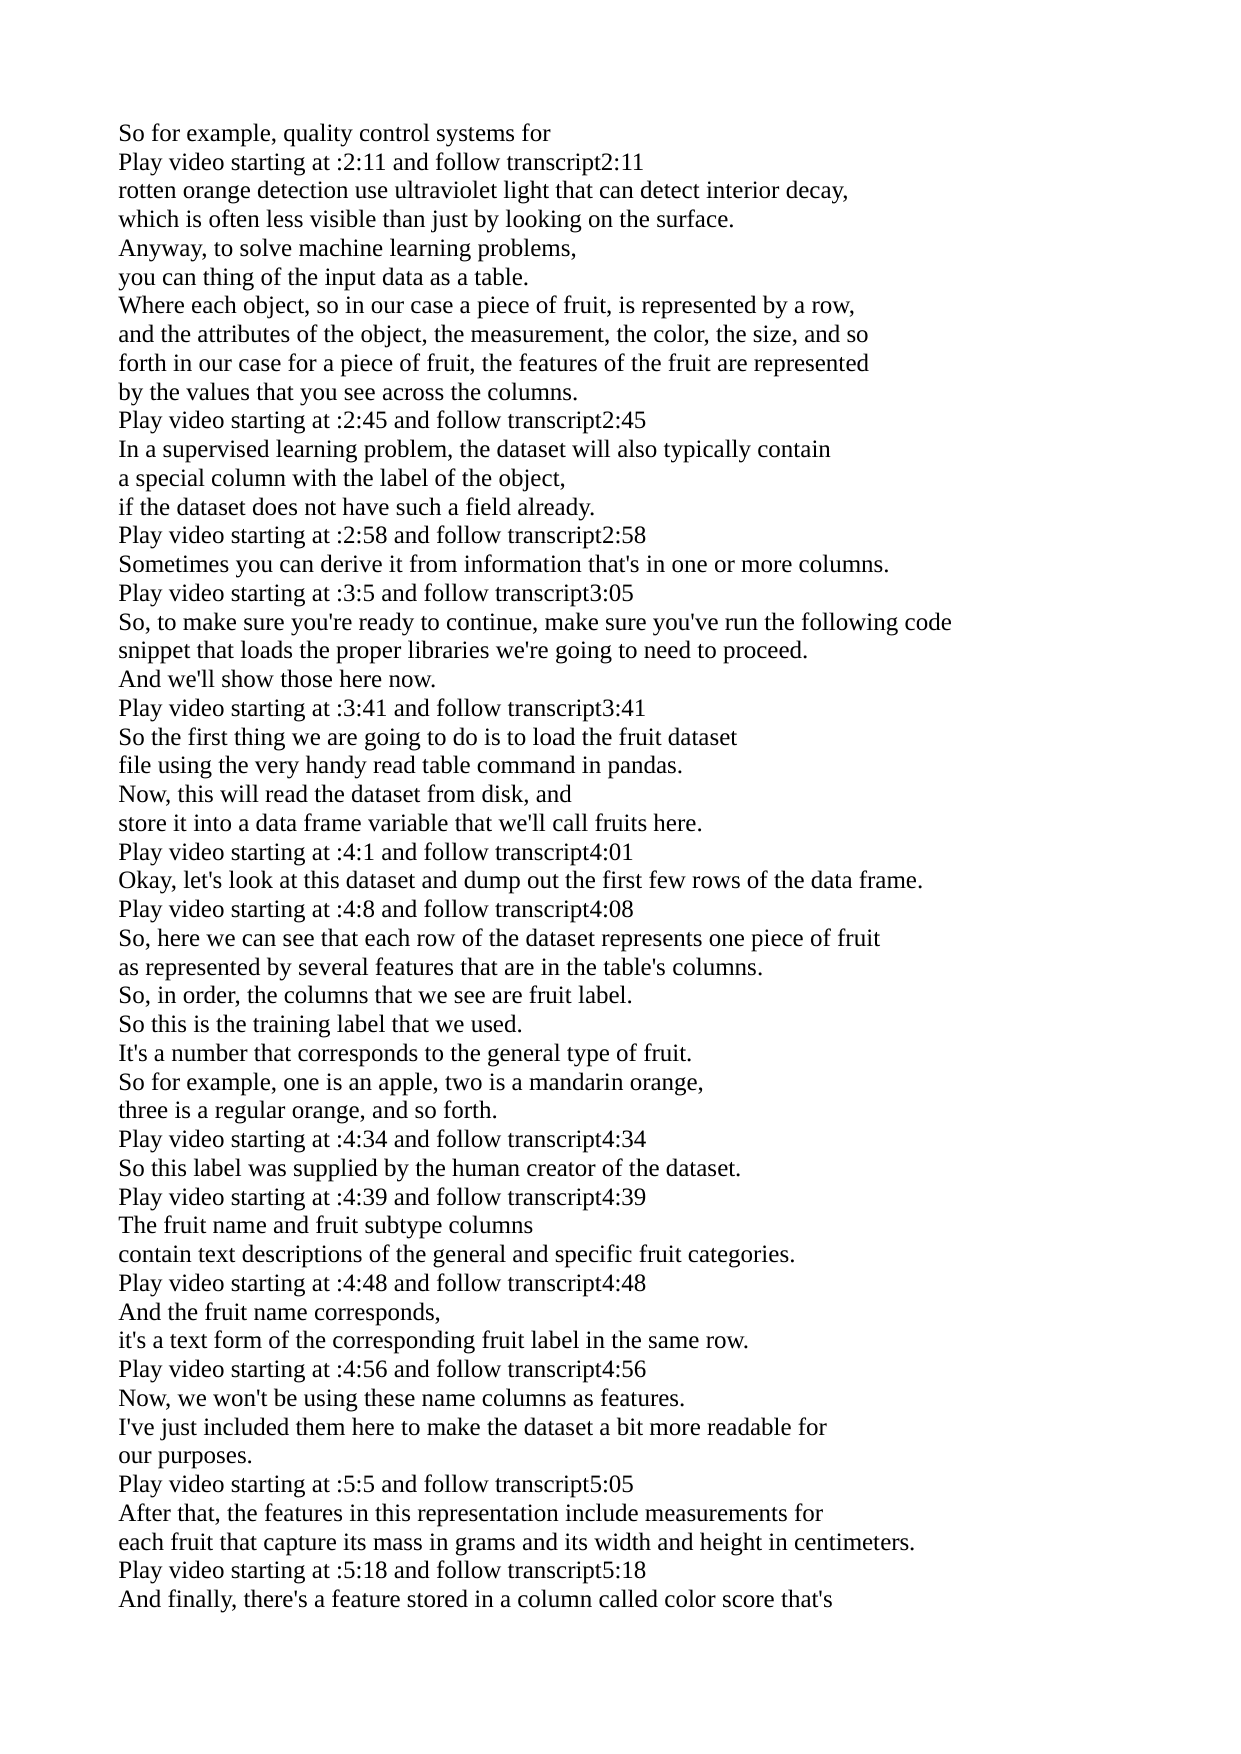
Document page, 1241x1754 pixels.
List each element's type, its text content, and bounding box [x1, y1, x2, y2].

text Play video starting at :4:39 and follow transcript4:39 [118, 1182, 1122, 1211]
text Play video starting at :4:56 and follow transcript4:56 [118, 1354, 1122, 1383]
text each fruit that capture its mass in grams and its width and height in centimeters. [118, 1527, 1122, 1556]
text So, in order, the columns that we see are fruit label. [118, 981, 1122, 1009]
text In a supervised learning problem, the dataset will also typically contain [118, 434, 1122, 463]
text store it into a data frame variable that we'll call fruits here. [118, 808, 1122, 837]
text After that, the features in this representation include measurements for [118, 1498, 1122, 1527]
text it's a text form of the corresponding fruit label in the same row. [118, 1326, 1122, 1354]
text Play video starting at :2:11 and follow transcript2:11 [118, 147, 1122, 176]
text you can thing of the input data as a table. [118, 262, 1122, 291]
text forth in our case for a piece of fruit, the features of the fruit are represented [118, 348, 1122, 377]
text rotten orange detection use ultraviolet light that can detect interior decay, [118, 176, 1122, 204]
text And the fruit name corresponds, [118, 1297, 1122, 1326]
text a special column with the label of the object, [118, 463, 1122, 492]
text Play video starting at :2:45 and follow transcript2:45 [118, 406, 1122, 434]
text Play video starting at :4:8 and follow transcript4:08 [118, 894, 1122, 923]
text So for example, quality control systems for [118, 118, 1122, 147]
text Play video starting at :4:34 and follow transcript4:34 [118, 1124, 1122, 1153]
text three is a regular orange, and so forth. [118, 1096, 1122, 1124]
text I've just included them here to make the dataset a bit more readable for [118, 1412, 1122, 1441]
text our purposes. [118, 1441, 1122, 1469]
text as represented by several features that are in the table's columns. [118, 952, 1122, 981]
text Where each object, so in our case a piece of fruit, is represented by a row, [118, 291, 1122, 319]
text So this is the training label that we used. [118, 1009, 1122, 1038]
text Play video starting at :4:1 and follow transcript4:01 [118, 837, 1122, 866]
text Play video starting at :3:41 and follow transcript3:41 [118, 693, 1122, 722]
text So, to make sure you're ready to continue, make sure you've run the following code [118, 607, 1122, 636]
text Anyway, to solve machine learning problems, [118, 233, 1122, 262]
text So the first thing we are going to do is to load the fruit dataset [118, 722, 1122, 751]
text It's a number that corresponds to the general type of fruit. [118, 1038, 1122, 1067]
text snippet that loads the proper libraries we're going to need to proceed. [118, 636, 1122, 664]
text Play video starting at :4:48 and follow transcript4:48 [118, 1268, 1122, 1297]
text Now, we won't be using these name columns as features. [118, 1383, 1122, 1412]
text The fruit name and fruit subtype columns [118, 1211, 1122, 1239]
text And finally, there's a feature stored in a column called color score that's [118, 1584, 1122, 1613]
text So for example, one is an apple, two is a mandarin orange, [118, 1067, 1122, 1096]
text Play video starting at :2:58 and follow transcript2:58 [118, 521, 1122, 549]
text if the dataset does not have such a field already. [118, 492, 1122, 521]
text Play video starting at :3:5 and follow transcript3:05 [118, 578, 1122, 607]
text Okay, let's look at this dataset and dump out the first few rows of the data frame. [118, 866, 1122, 894]
text And we'll show those here now. [118, 664, 1122, 693]
text Play video starting at :5:5 and follow transcript5:05 [118, 1469, 1122, 1498]
text and the attributes of the object, the measurement, the color, the size, and so [118, 319, 1122, 348]
text Now, this will read the dataset from disk, and [118, 779, 1122, 808]
text by the values that you see across the columns. [118, 377, 1122, 406]
text Play video starting at :5:18 and follow transcript5:18 [118, 1556, 1122, 1584]
text contain text descriptions of the general and specific fruit categories. [118, 1239, 1122, 1268]
text So, here we can see that each row of the dataset represents one piece of fruit [118, 923, 1122, 952]
text So this label was supplied by the human creator of the dataset. [118, 1153, 1122, 1182]
text file using the very handy read table command in pandas. [118, 751, 1122, 779]
text which is often less visible than just by looking on the surface. [118, 204, 1122, 233]
text Sometimes you can derive it from information that's in one or more columns. [118, 549, 1122, 578]
